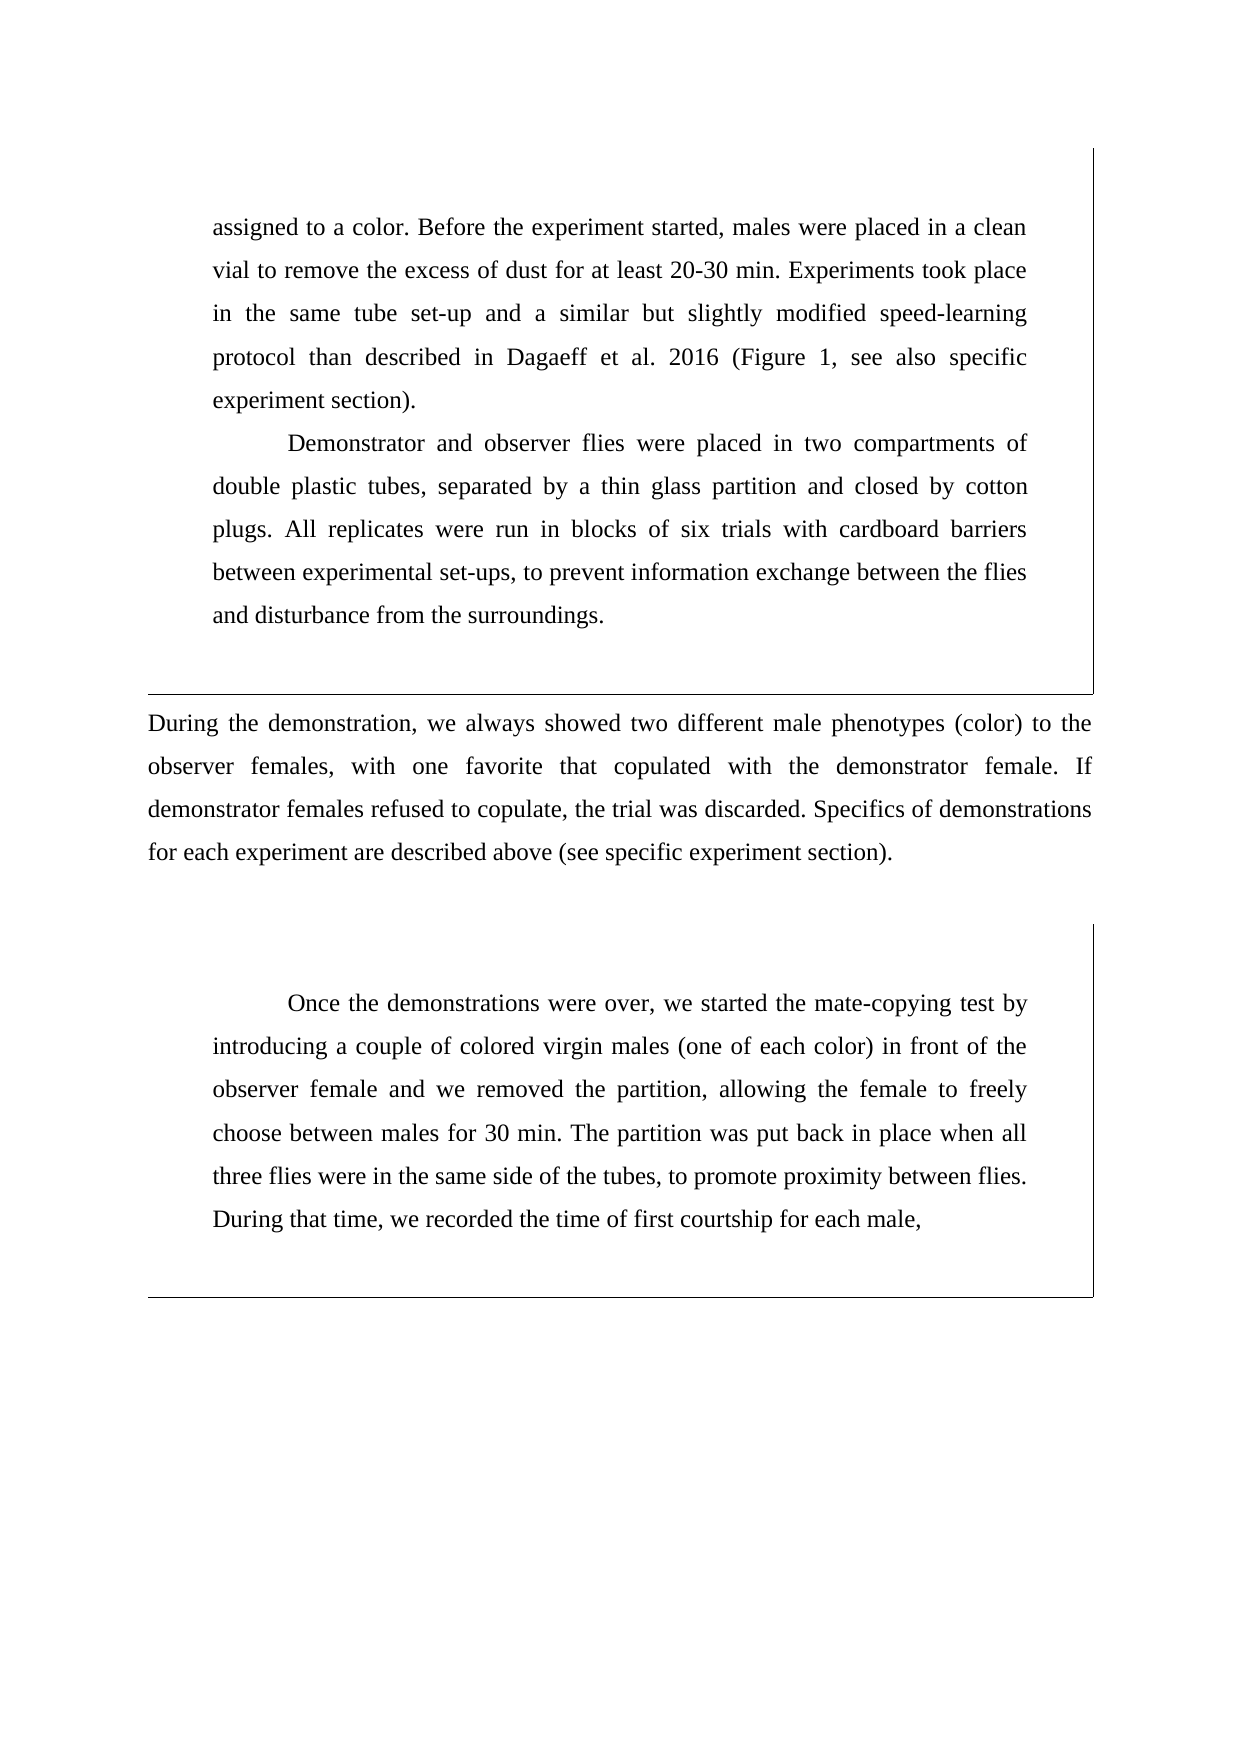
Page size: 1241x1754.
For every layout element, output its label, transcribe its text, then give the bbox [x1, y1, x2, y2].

text Once the demonstrations were over, we started the mate-copying test by introducing a couple of colored virgin males (one of each color) in front of the observer female and we removed the partition, allowing the female to freely choose between males for 30 min. The partition was put back in place when all three flies were in the same side of the tubes, to promote proximity between flies. During that time, we recorded the time of first courtship for each male, [148, 924, 1093, 1297]
text Demonstrator and observer flies were placed in two compartments of double plastic tubes, separated by a thin glass partition and closed by cotton plugs. All replicates were run in blocks of six trials with cardboard barriers between experimental set-ups, to prevent information exchange between the flies and disturbance from the surroundings. [148, 363, 1093, 694]
text Artificial male phenotypes were created by dusting virgin males with pink or green powder (Mery et al., 2009). Each vial of males was randomly assigned to a color. Before the experiment started, males were placed in a clean vial to remove the excess of dust for at least 20-30 min. Experiments took place in the same tube set-up and a similar but slightly modified speed-learning protocol than described in Dagaeff et al. 2016 (Figure 1, see also specific experiment section). [148, 148, 1093, 363]
text During the demonstration, we always showed two different male phenotypes (color) to the observer females, with one favorite that copulated with the demonstrator female. If demonstrator females refused to copulate, the trial was discarded. Specifics of demonstrations for each experiment are described above (see specific experiment section). [148, 708, 1093, 866]
